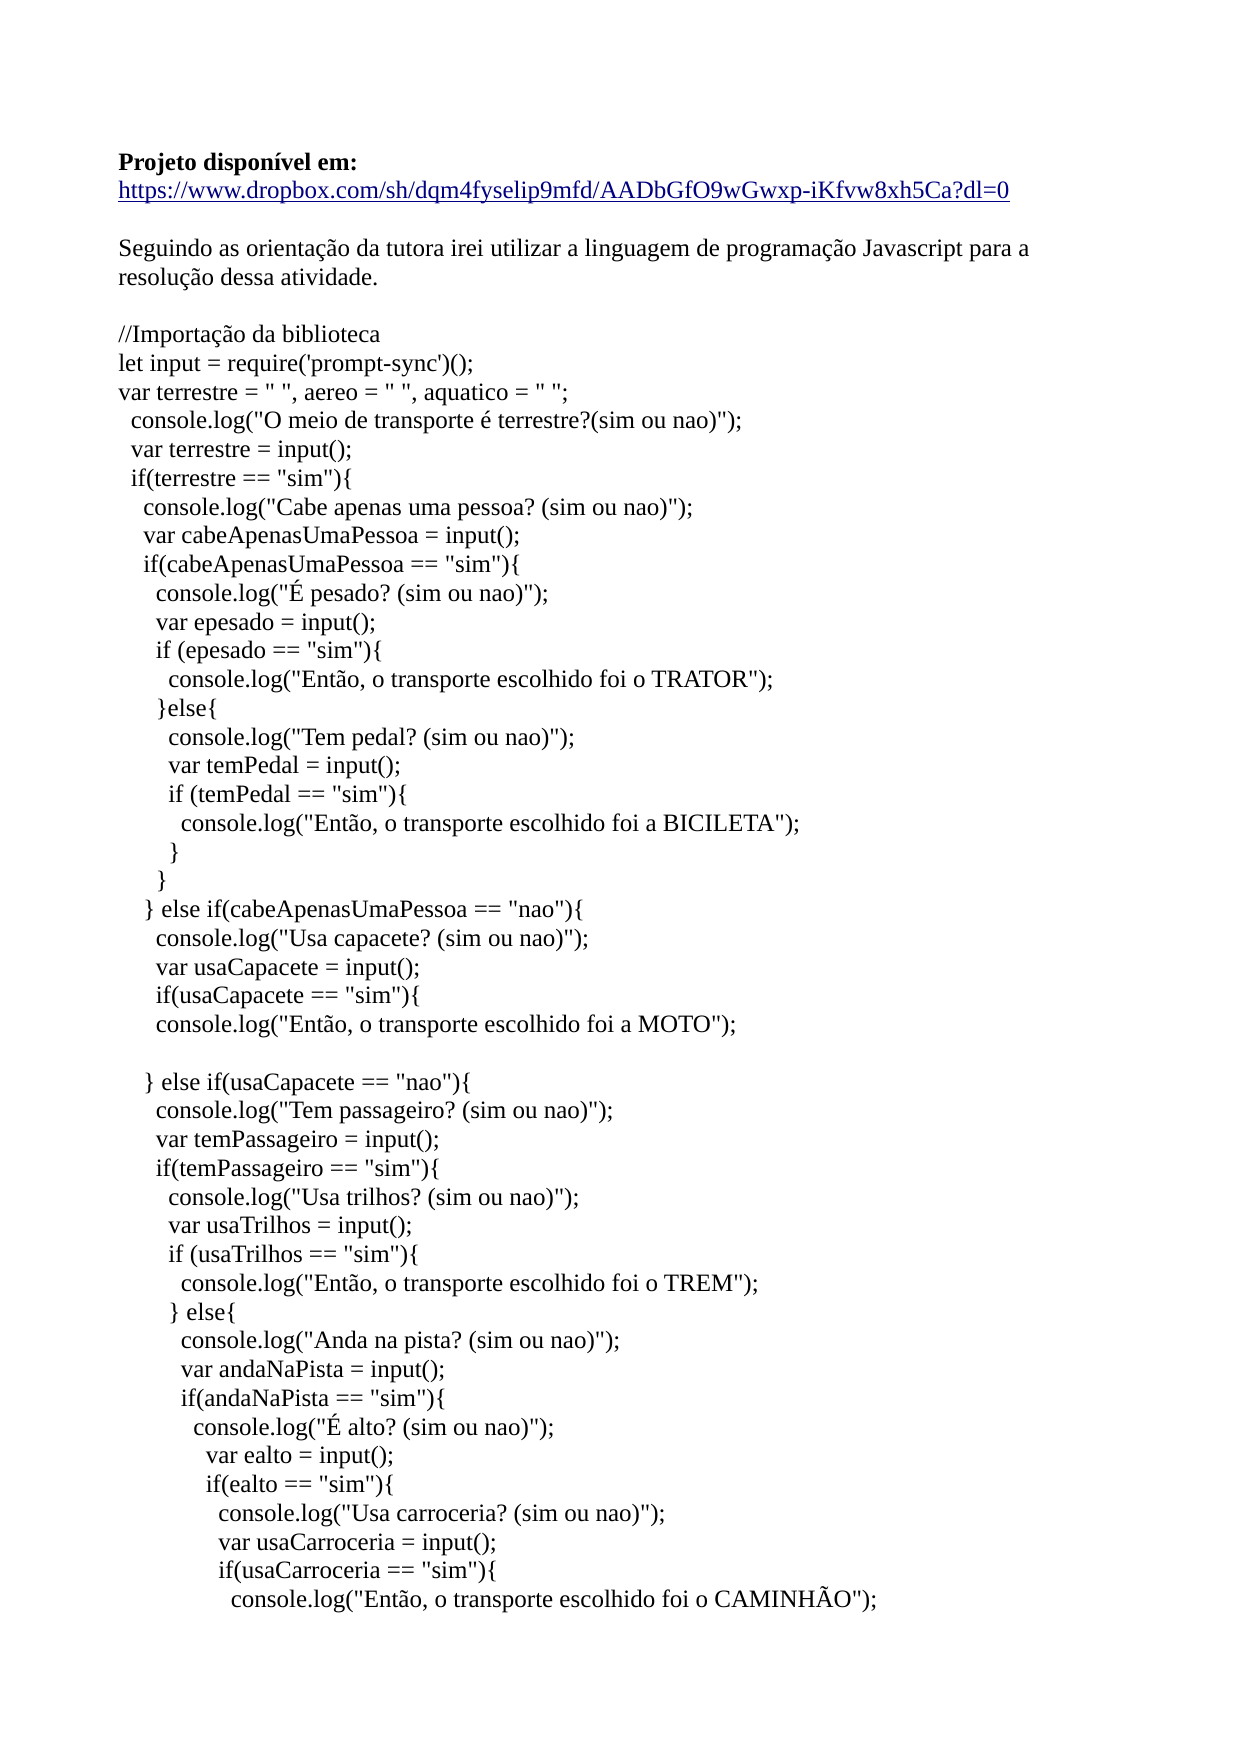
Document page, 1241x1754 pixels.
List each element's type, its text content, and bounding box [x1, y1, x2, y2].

text } else if(usaCapacete == "nao"){ [118, 1067, 1122, 1096]
text var ealto = input(); [118, 1441, 1122, 1469]
text console.log("É alto? (sim ou nao)"); [118, 1412, 1122, 1441]
text if(ealto == "sim"){ [118, 1469, 1122, 1498]
text console.log("Usa trilhos? (sim ou nao)"); [118, 1182, 1122, 1211]
text }else{ [118, 693, 1122, 722]
text console.log("Anda na pista? (sim ou nao)"); [118, 1326, 1122, 1354]
text if(terrestre == "sim"){ [118, 463, 1122, 492]
text let input = require('prompt-sync')(); [118, 348, 1122, 377]
text var usaCarroceria = input(); [118, 1527, 1122, 1556]
text console.log("É pesado? (sim ou nao)"); [118, 578, 1122, 607]
text Seguindo as orientação da tutora irei utilizar a linguagem de programação Javascript para a resolução dessa atividade. [118, 233, 1122, 291]
text var cabeApenasUmaPessoa = input(); [118, 521, 1122, 549]
text var temPassageiro = input(); [118, 1124, 1122, 1153]
text if(andaNaPista == "sim"){ [118, 1383, 1122, 1412]
text //Importação da biblioteca [118, 319, 1122, 348]
text } [118, 866, 1122, 894]
text if(cabeApenasUmaPessoa == "sim"){ [118, 549, 1122, 578]
text var terrestre = " ", aereo = " ", aquatico = " "; [118, 377, 1122, 406]
text https://www.dropbox.com/sh/dqm4fyselip9mfd/AADbGfO9wGwxp-iKfvw8xh5Ca?dl=0 [118, 176, 1122, 204]
text console.log("Usa carroceria? (sim ou nao)"); [118, 1498, 1122, 1527]
text Projeto disponível em: [118, 147, 1122, 176]
text console.log("Então, o transporte escolhido foi o TRATOR"); [118, 664, 1122, 693]
text if (epesado == "sim"){ [118, 636, 1122, 664]
text if (temPedal == "sim"){ [118, 779, 1122, 808]
text console.log("Então, o transporte escolhido foi a MOTO"); [118, 1009, 1122, 1038]
text console.log("Tem pedal? (sim ou nao)"); [118, 722, 1122, 751]
text var temPedal = input(); [118, 751, 1122, 779]
text var epesado = input(); [118, 607, 1122, 636]
text console.log("Usa capacete? (sim ou nao)"); [118, 923, 1122, 952]
text console.log("Então, o transporte escolhido foi o CAMINHÃO"); [118, 1584, 1122, 1613]
text var usaTrilhos = input(); [118, 1211, 1122, 1239]
text if(temPassageiro == "sim"){ [118, 1153, 1122, 1182]
text var andaNaPista = input(); [118, 1354, 1122, 1383]
text if(usaCarroceria == "sim"){ [118, 1556, 1122, 1584]
text } else if(cabeApenasUmaPessoa == "nao"){ [118, 894, 1122, 923]
text if (usaTrilhos == "sim"){ [118, 1239, 1122, 1268]
text if(usaCapacete == "sim"){ [118, 981, 1122, 1009]
text console.log("O meio de transporte é terrestre?(sim ou nao)"); [118, 406, 1122, 434]
text console.log("Cabe apenas uma pessoa? (sim ou nao)"); [118, 492, 1122, 521]
text console.log("Então, o transporte escolhido foi a BICILETA"); [118, 808, 1122, 837]
text var usaCapacete = input(); [118, 952, 1122, 981]
text } else{ [118, 1297, 1122, 1326]
text } [118, 837, 1122, 866]
text console.log("Então, o transporte escolhido foi o TREM"); [118, 1268, 1122, 1297]
text var terrestre = input(); [118, 434, 1122, 463]
text console.log("Tem passageiro? (sim ou nao)"); [118, 1096, 1122, 1124]
